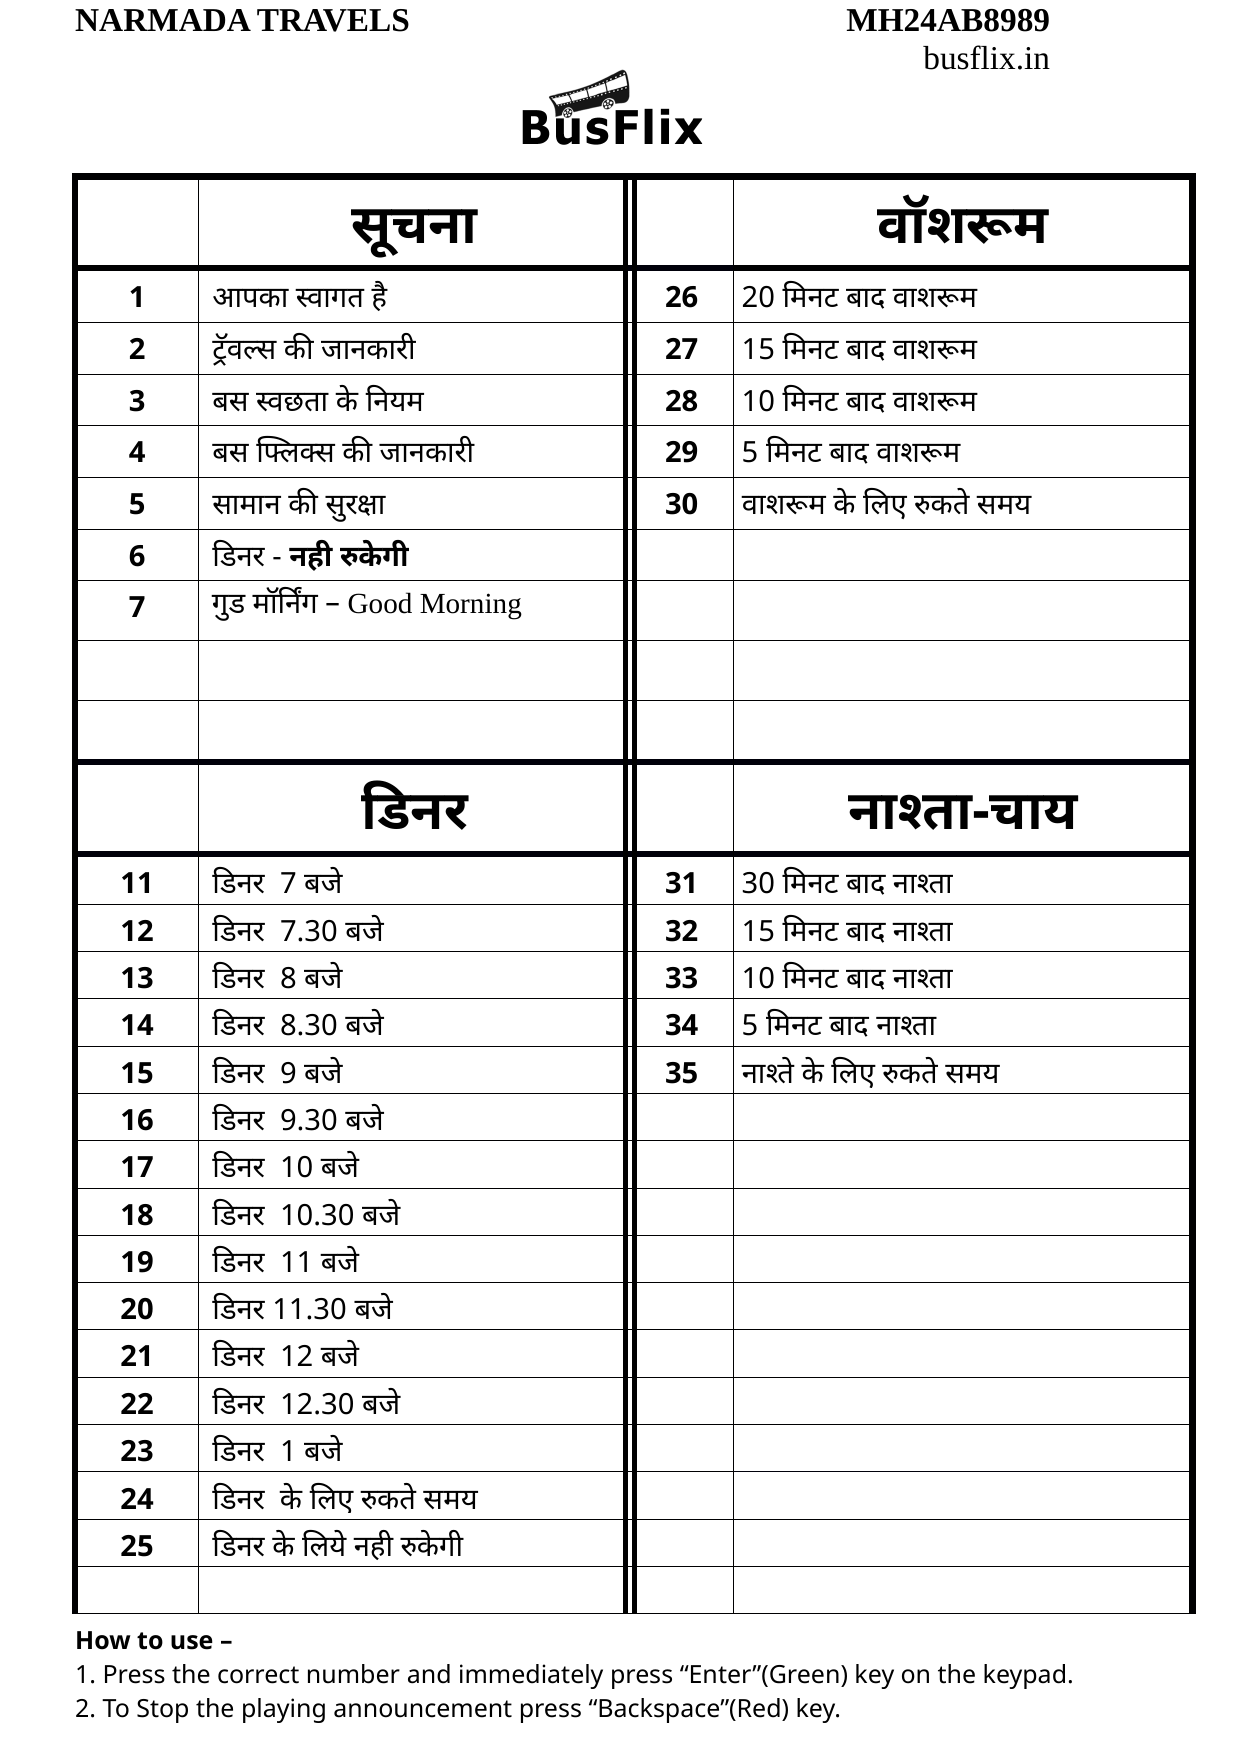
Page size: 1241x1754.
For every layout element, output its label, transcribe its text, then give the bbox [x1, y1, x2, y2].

table_cell डिनर 9.30 बजे [199, 1094, 623, 1140]
table_cell डिनर 7.30 बजे [199, 905, 623, 951]
table_cell 1 [78, 271, 198, 322]
table_cell [734, 530, 1189, 580]
table_cell 14 [78, 999, 198, 1046]
table_cell [637, 1283, 733, 1329]
table_cell 10 मिनट बाद वाशरूम [734, 375, 1189, 425]
table_cell 15 [78, 1047, 198, 1093]
table_header सूचना [199, 180, 623, 265]
table_cell डिनर 12 बजे [199, 1330, 623, 1377]
table_cell डिनर 1 बजे [199, 1425, 623, 1471]
table_cell 21 [78, 1330, 198, 1377]
table_cell 20 [78, 1283, 198, 1329]
table_cell [637, 701, 733, 759]
table_cell [78, 765, 198, 851]
table_cell 20 मिनट बाद वाशरूम [734, 271, 1189, 322]
table_cell नाश्ते के लिए रुकते समय [734, 1047, 1189, 1093]
table_cell [637, 1236, 733, 1282]
table_cell बस स्वछता के नियम [199, 375, 623, 425]
table_cell 6 [78, 530, 198, 580]
table_cell [637, 530, 733, 580]
table_cell 33 [637, 952, 733, 998]
table_cell [78, 1567, 198, 1613]
table_cell 10 मिनट बाद नाश्ता [734, 952, 1189, 998]
table_cell 15 मिनट बाद नाश्ता [734, 905, 1189, 951]
table_cell वाशरूम के लिए रुकते समय [734, 478, 1189, 529]
table_cell 24 [78, 1472, 198, 1518]
table_cell डिनर [199, 765, 623, 851]
table_cell [637, 581, 733, 640]
table_cell 29 [637, 426, 733, 477]
table_cell 23 [78, 1425, 198, 1471]
table_cell [637, 1141, 733, 1187]
picture [522, 69, 703, 145]
table_cell [734, 641, 1189, 699]
table_cell [734, 1472, 1189, 1518]
table_cell [637, 765, 733, 851]
table_cell [199, 701, 623, 759]
table_cell [637, 1472, 733, 1518]
table_cell 3 [78, 375, 198, 425]
table_cell 16 [78, 1094, 198, 1140]
table_cell डिनर के लिये नही रुकेगी [199, 1520, 623, 1566]
table_cell [734, 1094, 1189, 1140]
table_cell [734, 1520, 1189, 1566]
table_cell [734, 1330, 1189, 1377]
table_cell [637, 1520, 733, 1566]
table_cell 30 [637, 478, 733, 529]
table_cell 30 मिनट बाद नाश्ता [734, 857, 1189, 904]
table_cell [734, 1189, 1189, 1235]
table_cell डिनर 7 बजे [199, 857, 623, 904]
table_cell डिनर - नही रुकेगी [199, 530, 623, 580]
table_cell [734, 1236, 1189, 1282]
table_cell [78, 701, 198, 759]
table_cell डिनर के लिए रुकते समय [199, 1472, 623, 1518]
table_cell नाश्ता-चाय [734, 765, 1189, 851]
table_cell [637, 1189, 733, 1235]
table_cell [637, 1425, 733, 1471]
table_cell 25 [78, 1520, 198, 1566]
table_cell गुड मॉर्निंग – Good Morning [199, 581, 623, 640]
table_cell 32 [637, 905, 733, 951]
table_cell [734, 1567, 1189, 1613]
table_cell डिनर 12.30 बजे [199, 1378, 623, 1424]
table_cell 28 [637, 375, 733, 425]
table_cell 12 [78, 905, 198, 951]
table_cell 5 मिनट बाद वाशरूम [734, 426, 1189, 477]
table_cell [637, 641, 733, 699]
table_cell [637, 1378, 733, 1424]
table_cell आपका स्वागत है [199, 271, 623, 322]
table_header [78, 180, 198, 265]
table_cell डिनर 8.30 बजे [199, 999, 623, 1046]
table_cell [734, 1425, 1189, 1471]
table_cell सामान की सुरक्षा [199, 478, 623, 529]
table_cell [199, 1567, 623, 1613]
table_cell 11 [78, 857, 198, 904]
table_cell 31 [637, 857, 733, 904]
table_cell बस फ्लिक्स की जानकारी [199, 426, 623, 477]
table_cell 2 [78, 323, 198, 374]
table_cell 7 [78, 581, 198, 640]
table_cell 22 [78, 1378, 198, 1424]
table_cell 4 [78, 426, 198, 477]
table_cell डिनर 8 बजे [199, 952, 623, 998]
table_cell [637, 1567, 733, 1613]
table_cell 27 [637, 323, 733, 374]
table_header वॉशरूम [734, 180, 1189, 265]
table_cell 35 [637, 1047, 733, 1093]
table_cell डिनर 10 बजे [199, 1141, 623, 1187]
table_cell 5 [78, 478, 198, 529]
table_cell 26 [637, 271, 733, 322]
table_cell [734, 701, 1189, 759]
table_cell [734, 581, 1189, 640]
table_cell डिनर 9 बजे [199, 1047, 623, 1093]
table_cell 17 [78, 1141, 198, 1187]
table_cell 13 [78, 952, 198, 998]
table_cell [734, 1141, 1189, 1187]
table_cell [637, 1330, 733, 1377]
table_cell 34 [637, 999, 733, 1046]
table_cell [637, 1094, 733, 1140]
table_cell [734, 1283, 1189, 1329]
table_cell 19 [78, 1236, 198, 1282]
table_cell [199, 641, 623, 699]
table_cell 15 मिनट बाद वाशरूम [734, 323, 1189, 374]
table_cell डिनर 11.30 बजे [199, 1283, 623, 1329]
table_cell [734, 1378, 1189, 1424]
table_cell 5 मिनट बाद नाश्ता [734, 999, 1189, 1046]
table_header [637, 180, 733, 265]
table_cell 18 [78, 1189, 198, 1235]
table_cell [78, 641, 198, 699]
table_cell डिनर 11 बजे [199, 1236, 623, 1282]
table_cell ट्रॅवल्स की जानकारी [199, 323, 623, 374]
table_cell डिनर 10.30 बजे [199, 1189, 623, 1235]
